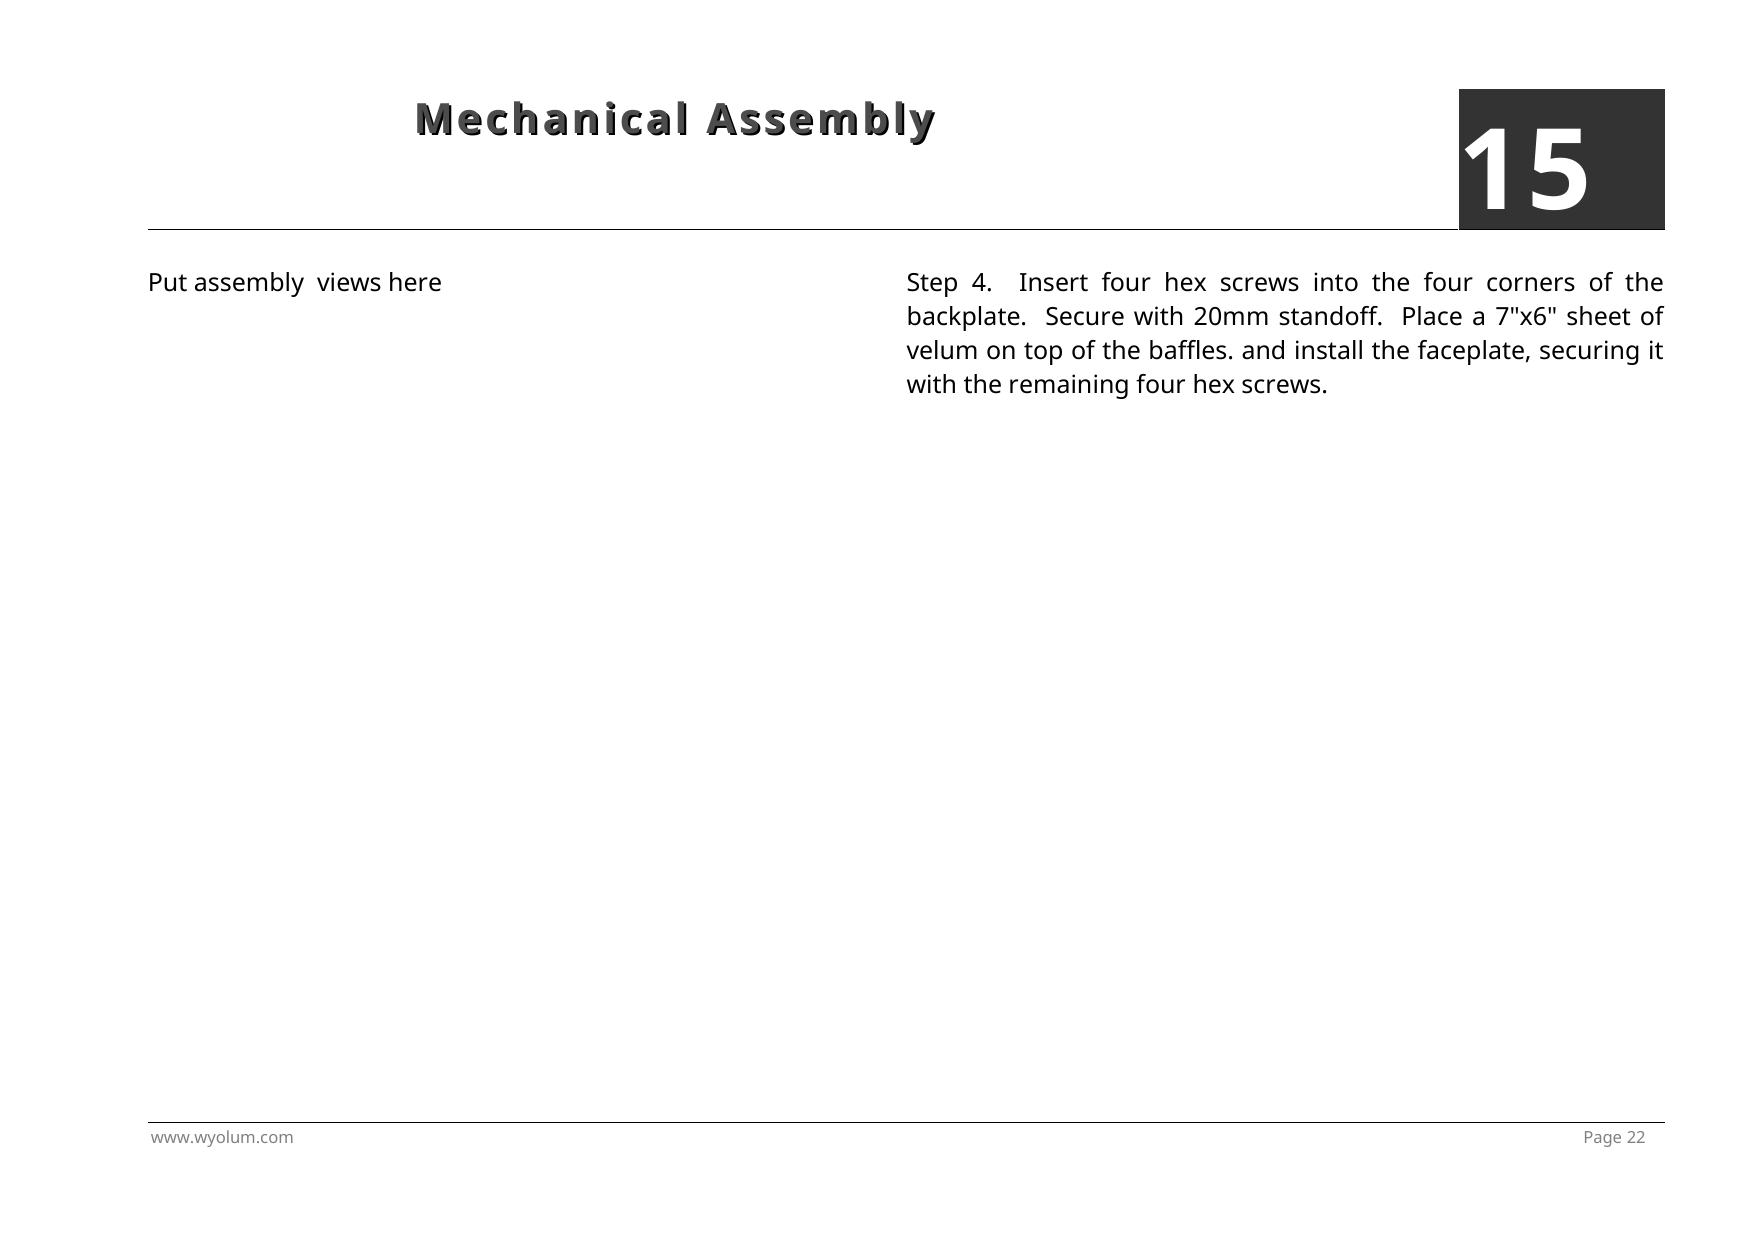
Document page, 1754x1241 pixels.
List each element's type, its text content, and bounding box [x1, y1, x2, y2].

table_header 15 [1459, 89, 1665, 229]
table_header Step 4. Insert four hex screws into the four corners of the backplate. Secure with 20mm standoff. Place a 7"x6" sheet of velum on top of the baffles. and install the faceplate, securing it with the remaining four hex screws. [906, 265, 1665, 401]
table_header Put assembly views here [148, 265, 906, 401]
table_cell [148, 183, 354, 229]
table_header [148, 89, 354, 183]
table_header Mechanical Assembly [354, 89, 1458, 183]
table_cell [354, 183, 1458, 229]
